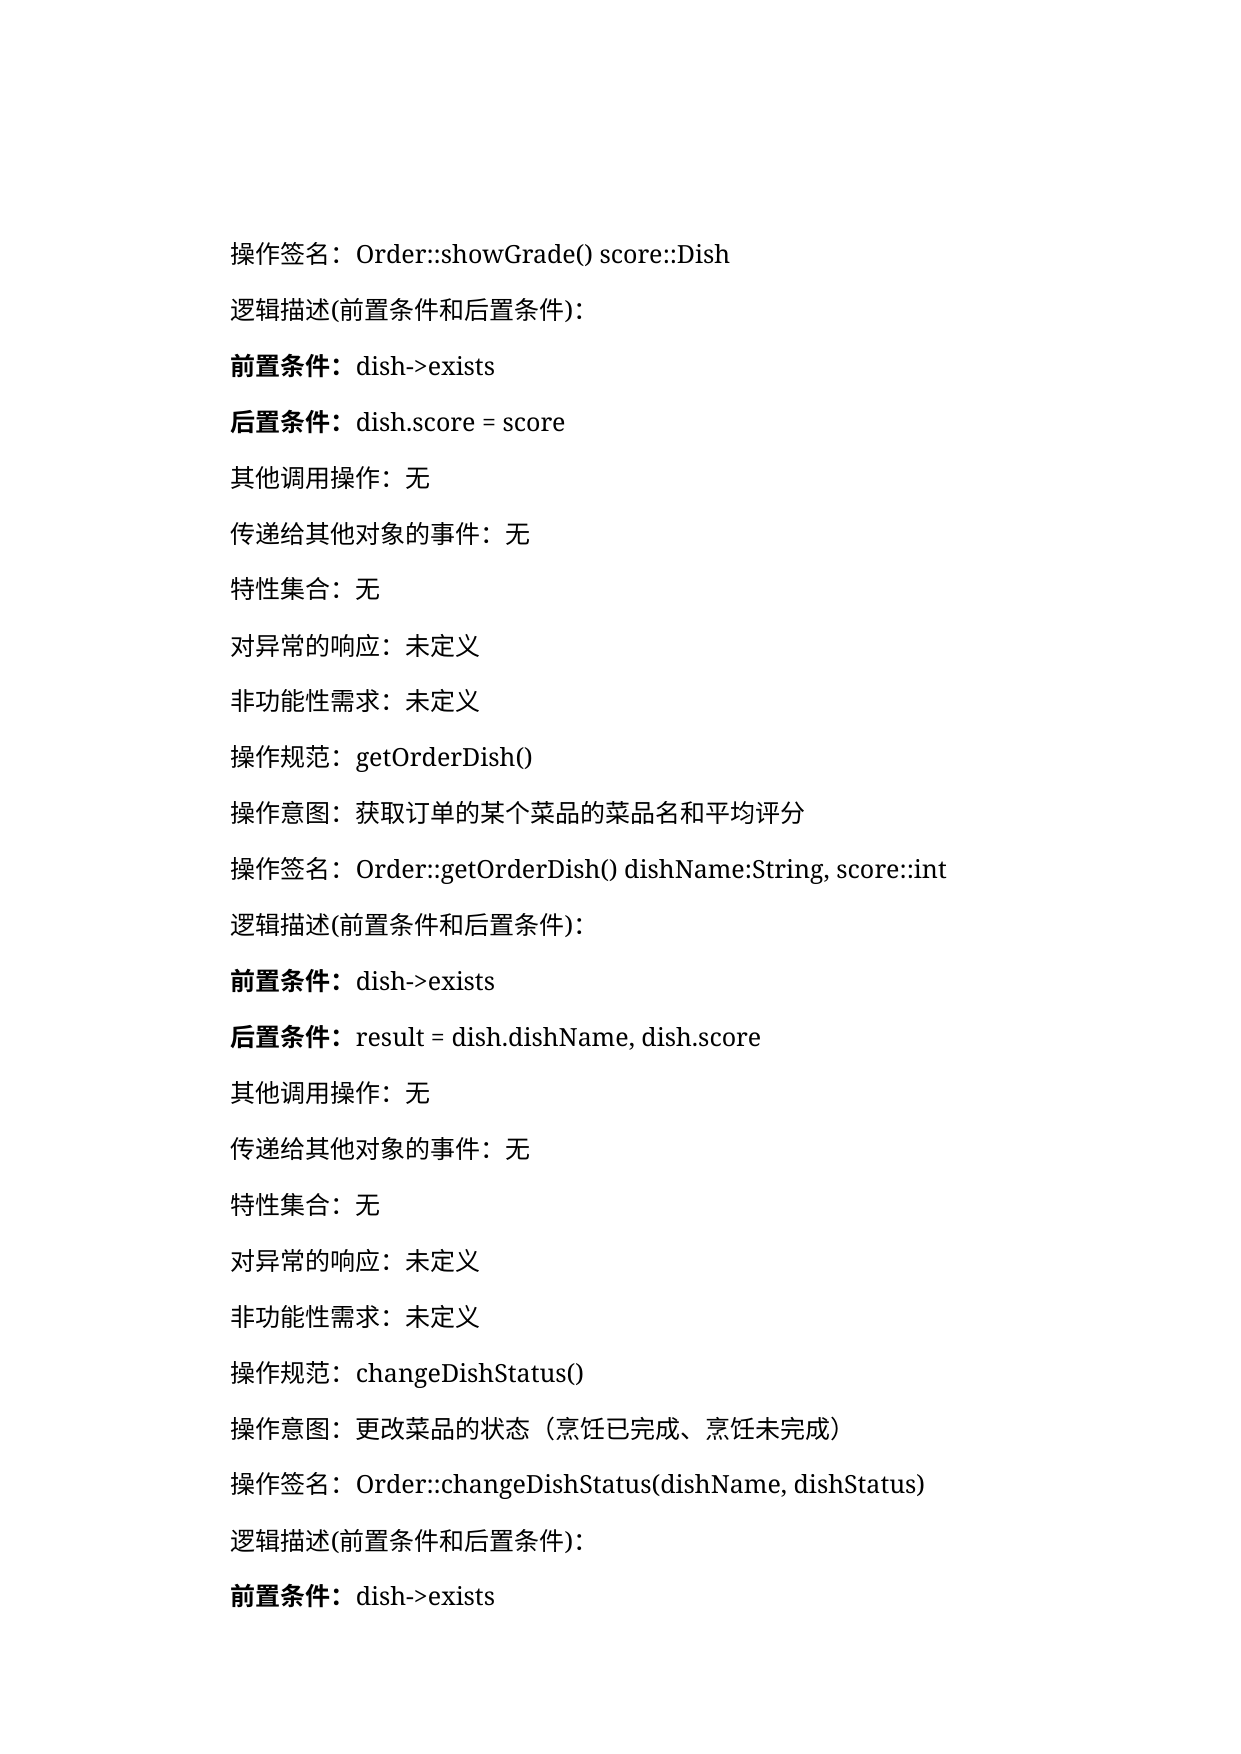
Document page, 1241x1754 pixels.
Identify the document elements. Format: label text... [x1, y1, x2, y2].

text 其他调用操作：无 [231, 1073, 1122, 1110]
text 操作意图：获取订单的某个菜品的菜品名和平均评分 [231, 794, 1122, 830]
text 逻辑描述(前置条件和后置条件)： [231, 290, 1122, 327]
text 操作意图：更改菜品的状态（烹饪已完成、烹饪未完成） [231, 1409, 1122, 1445]
text 后置条件：result = dish.dishName, dish.score [231, 1017, 1122, 1054]
text 前置条件：dish->exists [231, 1577, 1122, 1613]
text 特性集合：无 [231, 570, 1122, 606]
text 前置条件：dish->exists [231, 962, 1122, 998]
text 非功能性需求：未定义 [231, 1297, 1122, 1333]
text 其他调用操作：无 [231, 458, 1122, 494]
text 逻辑描述(前置条件和后置条件)： [231, 906, 1122, 942]
text 操作签名：Order::changeDishStatus(dishName, dishStatus) [231, 1465, 1122, 1501]
text 对异常的响应：未定义 [231, 626, 1122, 662]
text 操作签名：Order::getOrderDish() dishName:String, score::int [231, 850, 1122, 886]
text 非功能性需求：未定义 [231, 682, 1122, 718]
text 操作规范：changeDishStatus() [231, 1353, 1122, 1389]
text 操作签名：Order::showGrade() score::Dish [231, 234, 1122, 271]
text 后置条件：dish.score = score [231, 402, 1122, 438]
text 前置条件：dish->exists [231, 346, 1122, 382]
text 传递给其他对象的事件：无 [231, 1129, 1122, 1166]
text 特性集合：无 [231, 1185, 1122, 1222]
text 传递给其他对象的事件：无 [231, 514, 1122, 550]
text 逻辑描述(前置条件和后置条件)： [231, 1521, 1122, 1557]
text 对异常的响应：未定义 [231, 1241, 1122, 1277]
text 操作规范：getOrderDish() [231, 738, 1122, 774]
